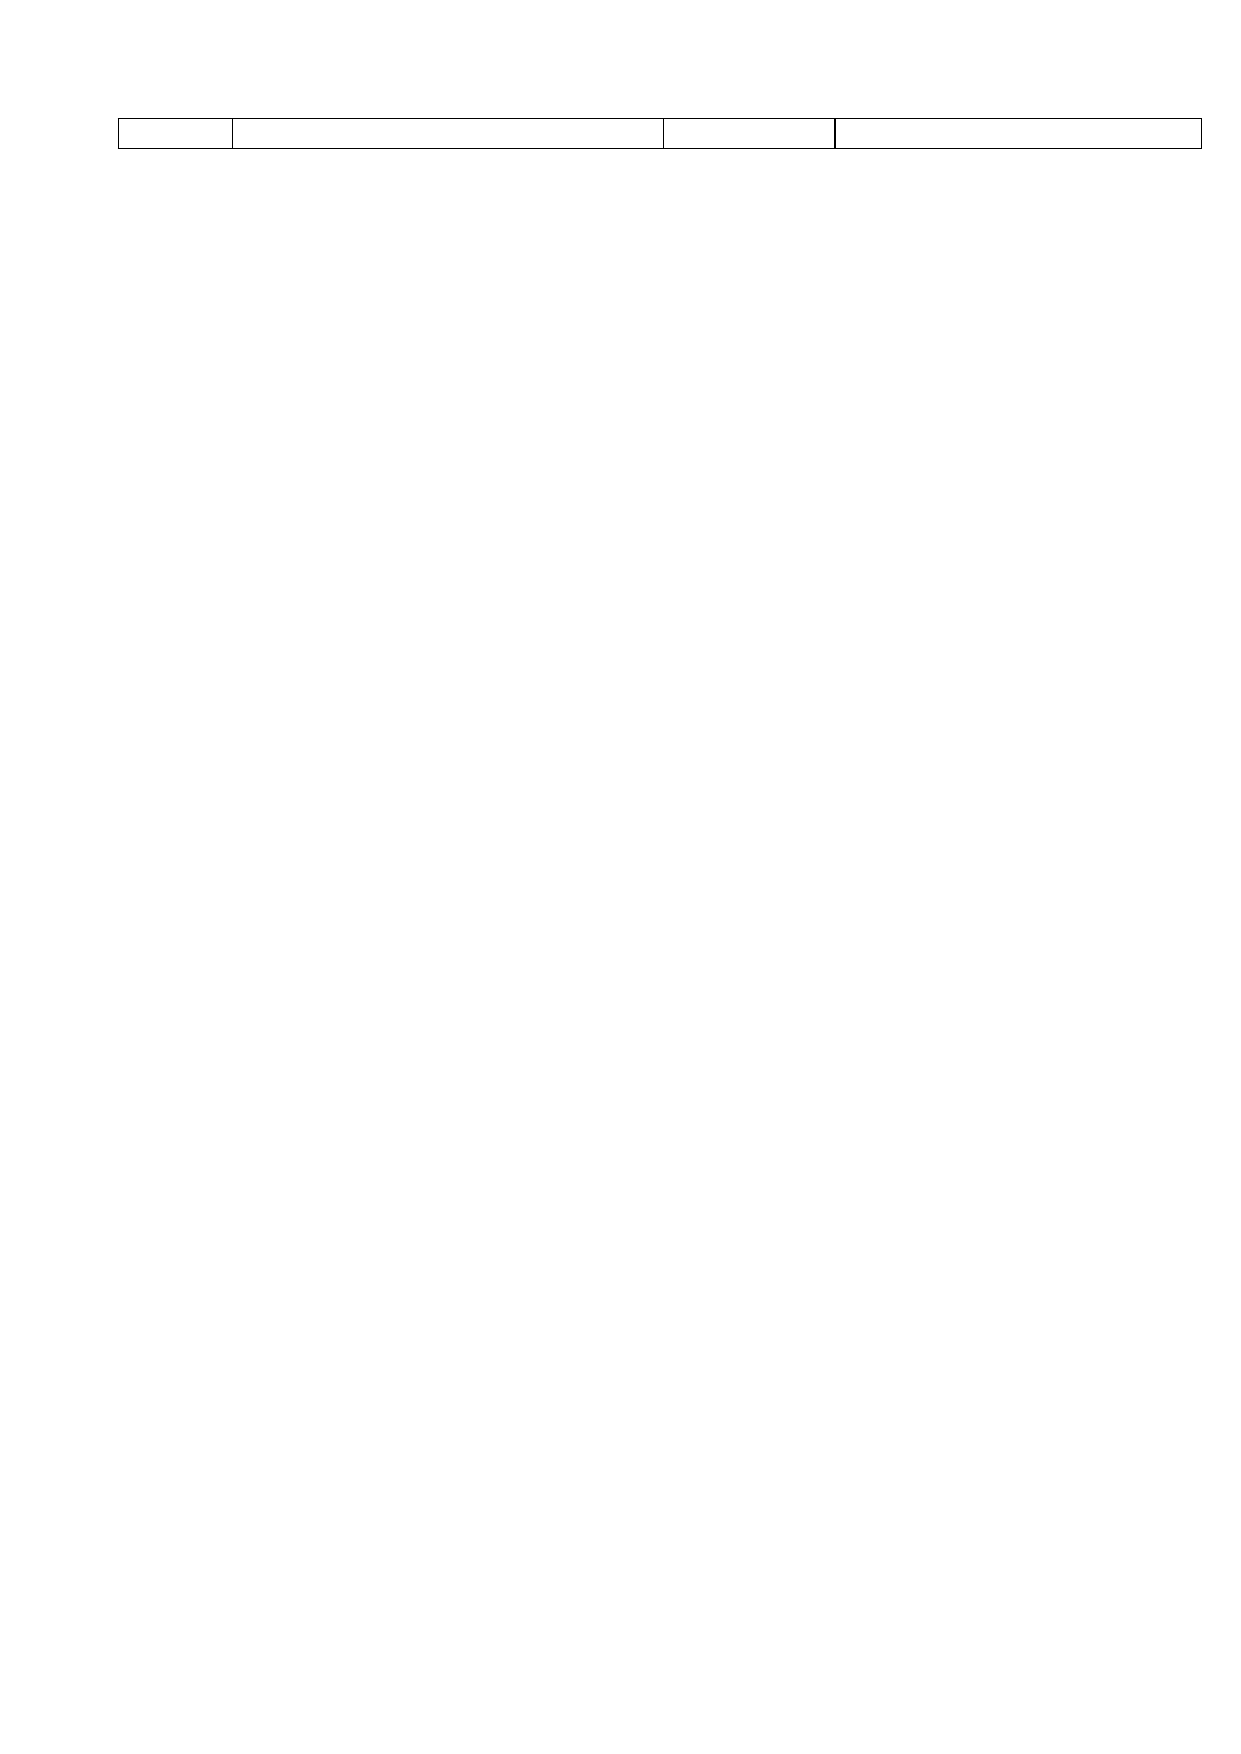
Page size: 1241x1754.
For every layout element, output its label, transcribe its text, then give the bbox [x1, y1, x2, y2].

table_cell Dial colour: White Clock colour: Orange, red and brown Type: Wall clock Display: Analogue Features: Embossed, handcrafted Size & Fit Height: 38 cm Width: 22 cm Material & Care Papier-mache and wooden [836, 119, 1201, 148]
table_cell Rs. 759 [664, 119, 834, 148]
table_cell White Dial Embossed Handcrafted Analogue Wall Clock [233, 119, 663, 148]
table_cell 10. [119, 119, 232, 148]
